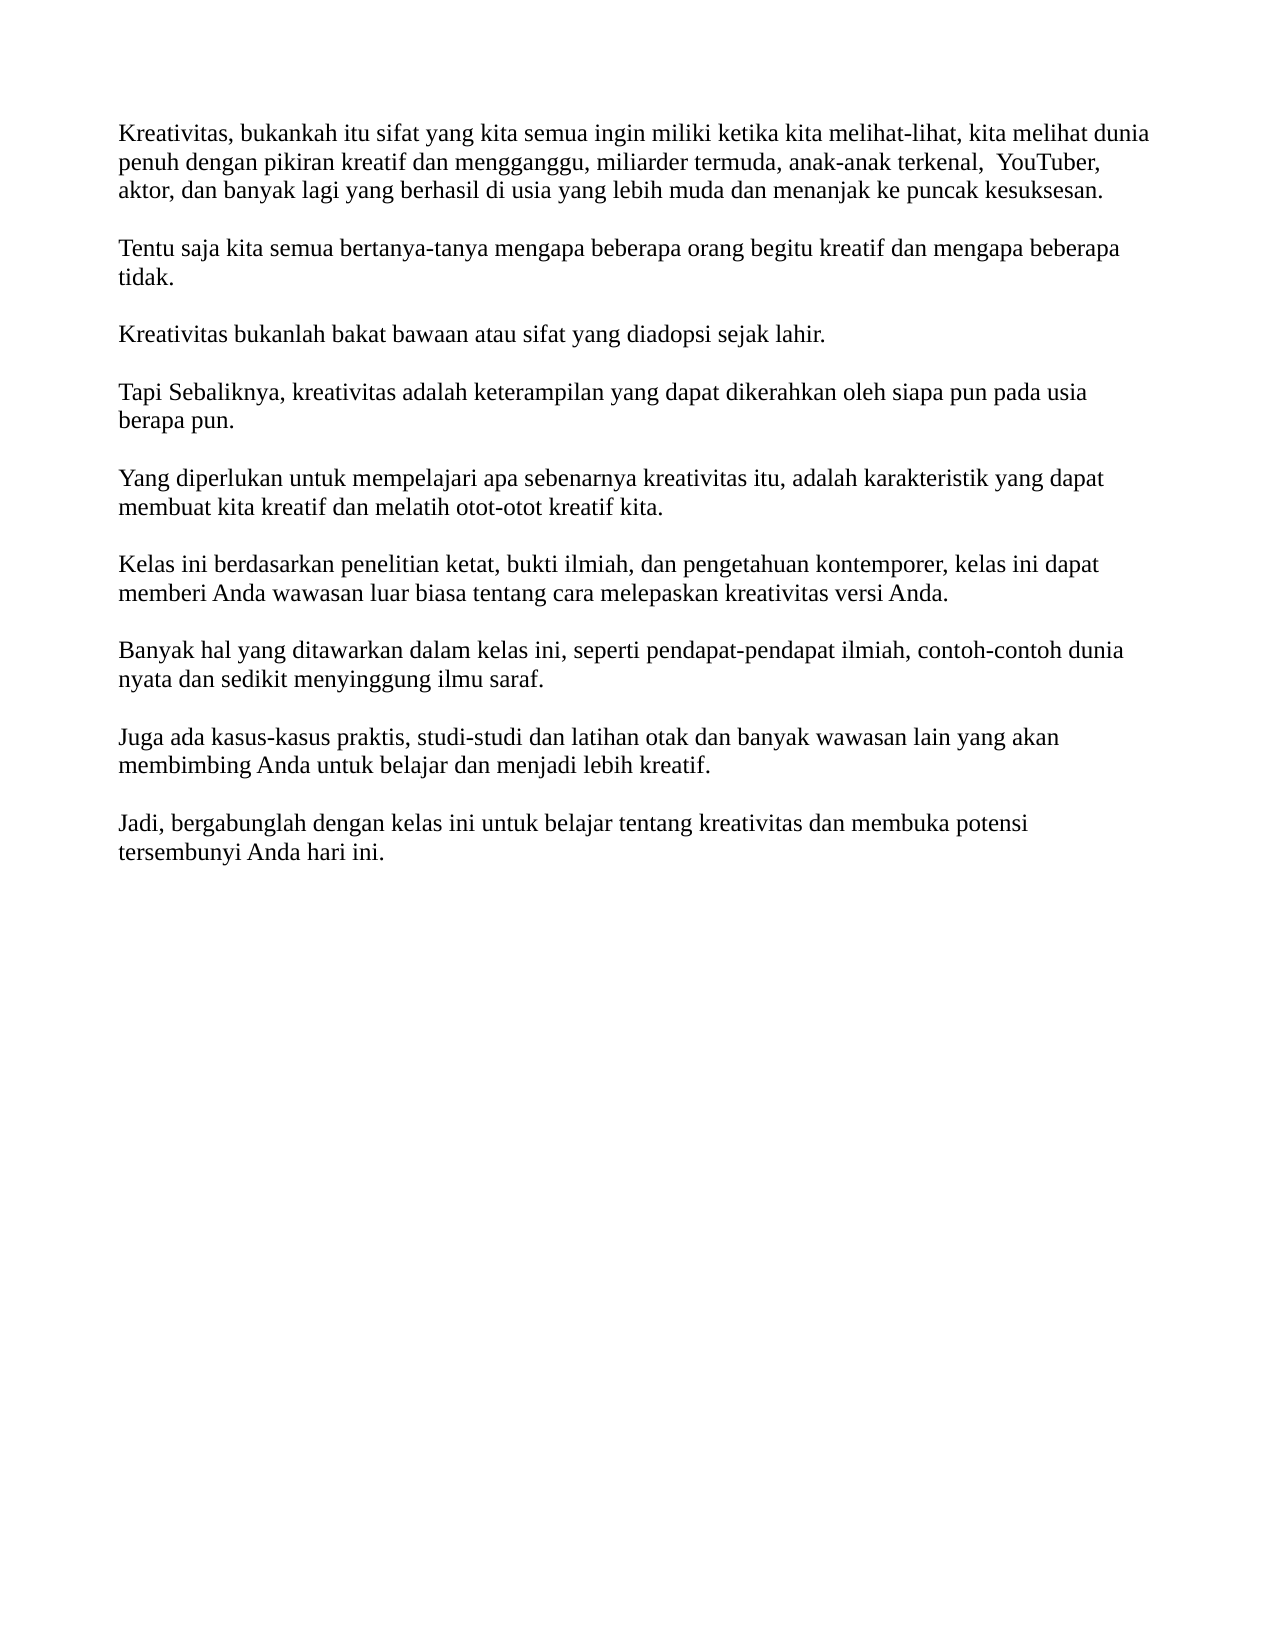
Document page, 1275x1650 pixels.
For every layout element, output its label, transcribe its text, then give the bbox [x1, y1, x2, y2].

text Jadi, bergabunglah dengan kelas ini untuk belajar tentang kreativitas dan membuka potensi tersembunyi Anda hari ini. [118, 808, 1157, 866]
text Kreativitas, bukankah itu sifat yang kita semua ingin miliki ketika kita melihat-lihat, kita melihat dunia penuh dengan pikiran kreatif dan mengganggu, miliarder termuda, anak-anak terkenal, YouTuber, aktor, dan banyak lagi yang berhasil di usia yang lebih muda dan menanjak ke puncak kesuksesan. [118, 118, 1157, 204]
text Juga ada kasus-kasus praktis, studi-studi dan latihan otak dan banyak wawasan lain yang akan membimbing Anda untuk belajar dan menjadi lebih kreatif. [118, 722, 1157, 779]
text Tentu saja kita semua bertanya-tanya mengapa beberapa orang begitu kreatif dan mengapa beberapa tidak. [118, 233, 1157, 291]
text Banyak hal yang ditawarkan dalam kelas ini, seperti pendapat-pendapat ilmiah, contoh-contoh dunia nyata dan sedikit menyinggung ilmu saraf. [118, 636, 1157, 693]
text Kelas ini berdasarkan penelitian ketat, bukti ilmiah, dan pengetahuan kontemporer, kelas ini dapat memberi Anda wawasan luar biasa tentang cara melepaskan kreativitas versi Anda. [118, 549, 1157, 607]
text Yang diperlukan untuk mempelajari apa sebenarnya kreativitas itu, adalah karakteristik yang dapat membuat kita kreatif dan melatih otot-otot kreatif kita. [118, 463, 1157, 521]
text Tapi Sebaliknya, kreativitas adalah keterampilan yang dapat dikerahkan oleh siapa pun pada usia berapa pun. [118, 377, 1157, 434]
text Kreativitas bukanlah bakat bawaan atau sifat yang diadopsi sejak lahir. [118, 319, 1157, 348]
